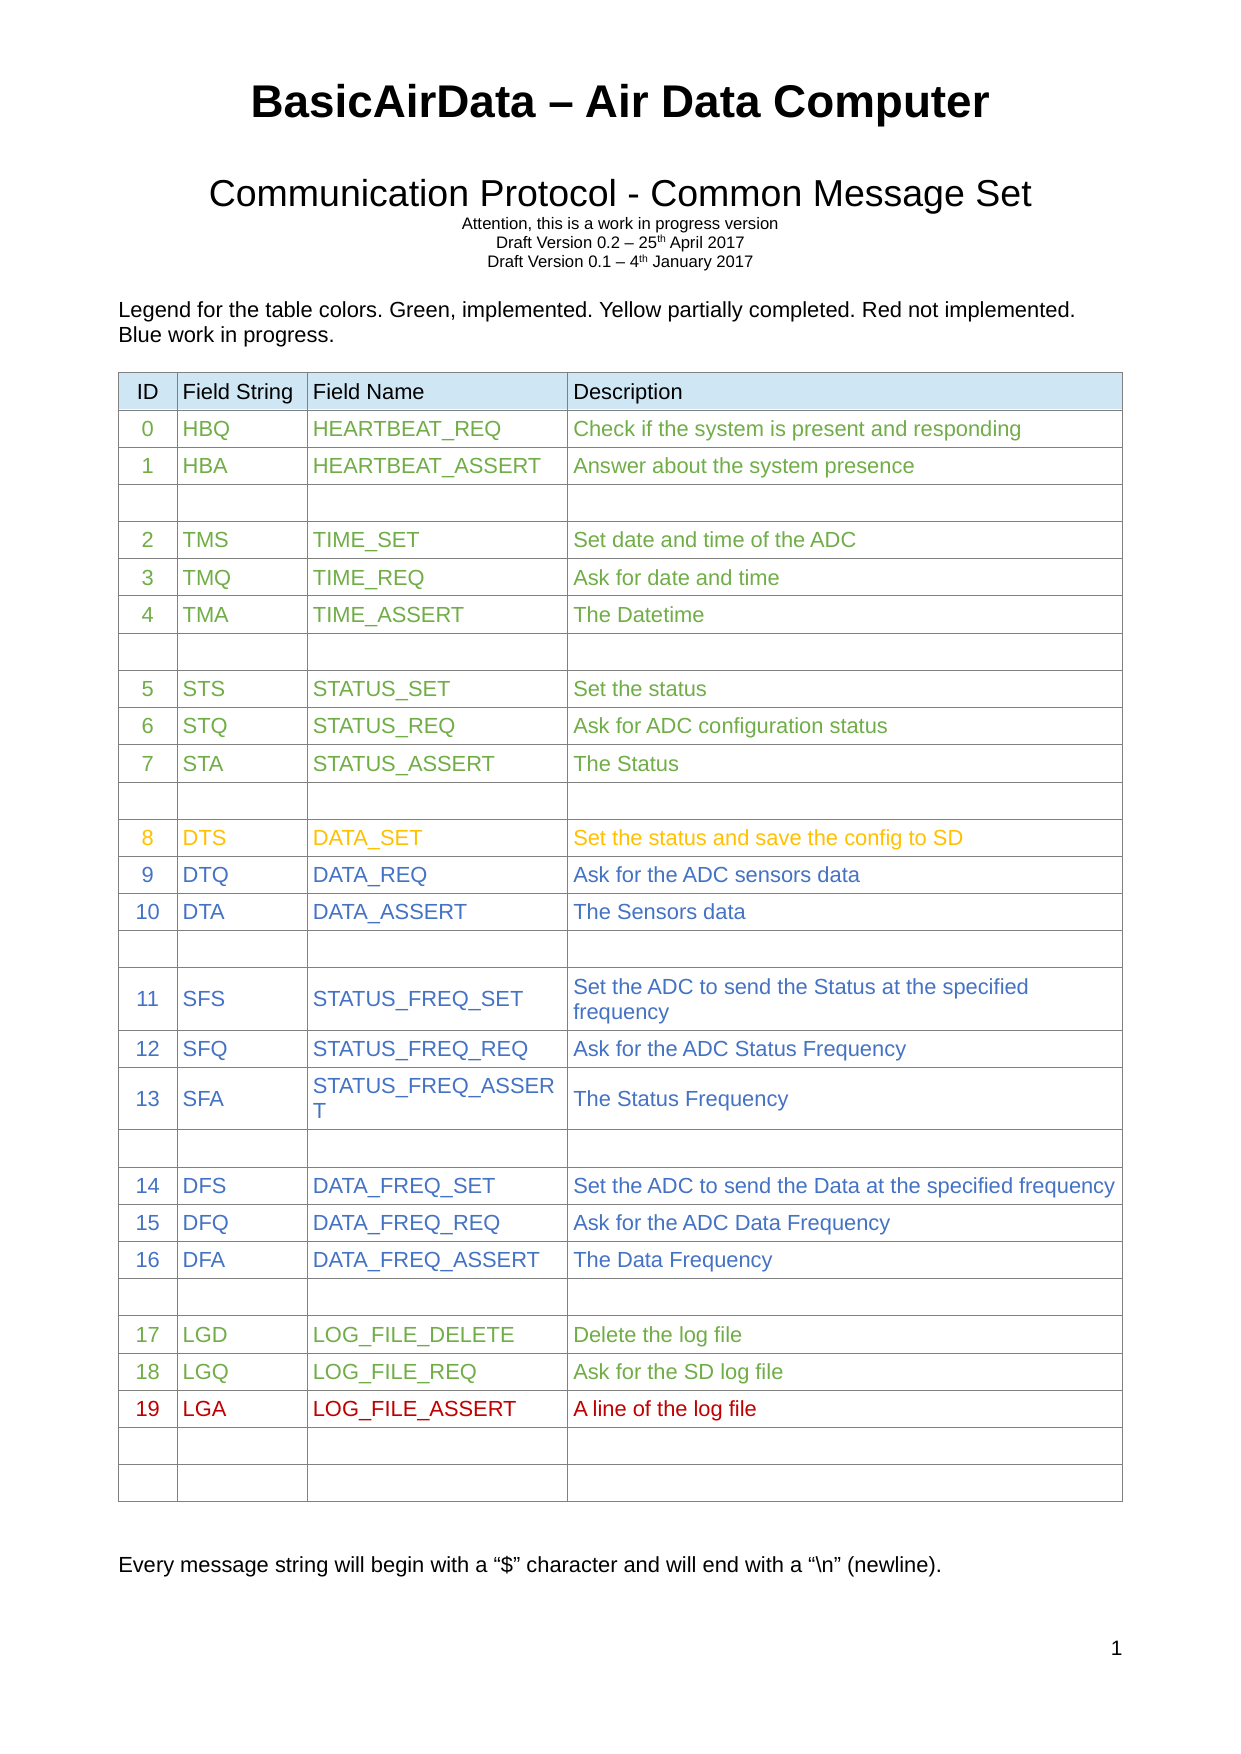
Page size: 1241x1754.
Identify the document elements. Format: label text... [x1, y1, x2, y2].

table_cell [308, 783, 567, 818]
table_cell The Datetime [568, 596, 1122, 633]
table_cell Set the ADC to send the Status at the specified frequency [568, 968, 1122, 1030]
table_cell [119, 1465, 177, 1501]
table_cell 5 [119, 671, 177, 707]
table_cell The Status Frequency [568, 1068, 1122, 1129]
table_cell 1 [119, 448, 177, 484]
table_cell LOG_FILE_DELETE [308, 1316, 567, 1352]
table_cell 16 [119, 1242, 177, 1278]
table_cell [568, 1428, 1122, 1464]
text Draft Version 0.1 – 4th January 2017 [118, 252, 1122, 271]
table_cell LGQ [178, 1354, 307, 1389]
text BasicAirData – Air Data Computer [118, 75, 1122, 128]
table_header Field String [178, 373, 307, 409]
table_cell [568, 931, 1122, 967]
table_cell The Status [568, 745, 1122, 781]
table_cell TMQ [178, 559, 307, 595]
table_cell TMA [178, 596, 307, 633]
table_cell [568, 783, 1122, 818]
table_cell [119, 783, 177, 818]
table_cell 15 [119, 1205, 177, 1241]
table_cell DATA_FREQ_REQ [308, 1205, 567, 1241]
table_cell Ask for ADC configuration status [568, 708, 1122, 744]
table_cell 3 [119, 559, 177, 595]
table_cell Delete the log file [568, 1316, 1122, 1352]
table_cell DATA_SET [308, 820, 567, 856]
table_cell TMS [178, 522, 307, 558]
table_cell 10 [119, 894, 177, 930]
table_cell STATUS_REQ [308, 708, 567, 744]
table_cell Ask for the SD log file [568, 1354, 1122, 1389]
table_cell Set the status [568, 671, 1122, 707]
table_cell [568, 634, 1122, 670]
table_cell DATA_FREQ_SET [308, 1168, 567, 1204]
table_cell DATA_REQ [308, 857, 567, 893]
table_cell [178, 1130, 307, 1166]
table_cell STQ [178, 708, 307, 744]
table_cell HEARTBEAT_ASSERT [308, 448, 567, 484]
text Every message string will begin with a “$” character and will end with a “\n” (newline). [118, 1552, 1122, 1577]
table_cell The Data Frequency [568, 1242, 1122, 1278]
table_cell DTS [178, 820, 307, 856]
table_cell STATUS_FREQ_ASSERT [308, 1068, 567, 1129]
table_cell 19 [119, 1391, 177, 1427]
table_cell 4 [119, 596, 177, 633]
table_cell HBQ [178, 411, 307, 447]
table_cell [178, 1465, 307, 1501]
table_cell [568, 1279, 1122, 1315]
table_cell Answer about the system presence [568, 448, 1122, 484]
table_cell HEARTBEAT_REQ [308, 411, 567, 447]
table_cell DTQ [178, 857, 307, 893]
table_cell DATA_ASSERT [308, 894, 567, 930]
table_cell 9 [119, 857, 177, 893]
table_cell [308, 1130, 567, 1166]
table_cell [178, 485, 307, 521]
table_cell Ask for the ADC sensors data [568, 857, 1122, 893]
table_cell The Sensors data [568, 894, 1122, 930]
text Communication Protocol - Common Message Set [118, 171, 1122, 214]
table_cell 17 [119, 1316, 177, 1352]
table_cell Set date and time of the ADC [568, 522, 1122, 558]
table_cell LOG_FILE_REQ [308, 1354, 567, 1389]
table_cell 2 [119, 522, 177, 558]
table_cell [178, 931, 307, 967]
table_header Field Name [308, 373, 567, 409]
table_cell 0 [119, 411, 177, 447]
table_header Description [568, 373, 1122, 409]
table_cell [178, 634, 307, 670]
table_cell TIME_REQ [308, 559, 567, 595]
table_cell STS [178, 671, 307, 707]
table_cell 18 [119, 1354, 177, 1389]
table_cell SFA [178, 1068, 307, 1129]
table_cell [119, 1279, 177, 1315]
table_cell 6 [119, 708, 177, 744]
table_cell [568, 1465, 1122, 1501]
table_cell [308, 1279, 567, 1315]
table_cell LOG_FILE_ASSERT [308, 1391, 567, 1427]
table_cell STATUS_FREQ_REQ [308, 1031, 567, 1067]
table_cell [308, 1465, 567, 1501]
table_cell [178, 783, 307, 818]
table_cell [308, 1428, 567, 1464]
table_cell A line of the log file [568, 1391, 1122, 1427]
table_cell Set the ADC to send the Data at the specified frequency [568, 1168, 1122, 1204]
table_cell SFS [178, 968, 307, 1030]
table_cell TIME_ASSERT [308, 596, 567, 633]
table_cell HBA [178, 448, 307, 484]
table_cell 12 [119, 1031, 177, 1067]
text Attention, this is a work in progress version [118, 214, 1122, 233]
table_cell [568, 1130, 1122, 1166]
text Draft Version 0.2 – 25th April 2017 [118, 233, 1122, 252]
table_cell LGA [178, 1391, 307, 1427]
table_cell [119, 931, 177, 967]
text Legend for the table colors. Green, implemented. Yellow partially completed. Red not implemented. Blue work in progress. [118, 297, 1122, 347]
table_cell Ask for date and time [568, 559, 1122, 595]
table_cell [178, 1279, 307, 1315]
table_header ID [119, 373, 177, 409]
table_cell Ask for the ADC Status Frequency [568, 1031, 1122, 1067]
table_cell 7 [119, 745, 177, 781]
table_cell [308, 634, 567, 670]
table_cell LGD [178, 1316, 307, 1352]
table_cell [308, 485, 567, 521]
table_cell [119, 485, 177, 521]
table_cell 14 [119, 1168, 177, 1204]
table_cell DFQ [178, 1205, 307, 1241]
table_cell STA [178, 745, 307, 781]
table_cell Ask for the ADC Data Frequency [568, 1205, 1122, 1241]
table_cell STATUS_SET [308, 671, 567, 707]
table_cell 11 [119, 968, 177, 1030]
table_cell Set the status and save the config to SD [568, 820, 1122, 856]
table_cell DFS [178, 1168, 307, 1204]
table_cell DATA_FREQ_ASSERT [308, 1242, 567, 1278]
table_cell DTA [178, 894, 307, 930]
table_cell 8 [119, 820, 177, 856]
table_cell TIME_SET [308, 522, 567, 558]
table_cell SFQ [178, 1031, 307, 1067]
table_cell STATUS_FREQ_SET [308, 968, 567, 1030]
table_cell [178, 1428, 307, 1464]
table_cell STATUS_ASSERT [308, 745, 567, 781]
table_cell [568, 485, 1122, 521]
table_cell [119, 1428, 177, 1464]
table_cell [308, 931, 567, 967]
table_cell DFA [178, 1242, 307, 1278]
table_cell [119, 634, 177, 670]
table_cell [119, 1130, 177, 1166]
table_cell Check if the system is present and responding [568, 411, 1122, 447]
table_cell 13 [119, 1068, 177, 1129]
